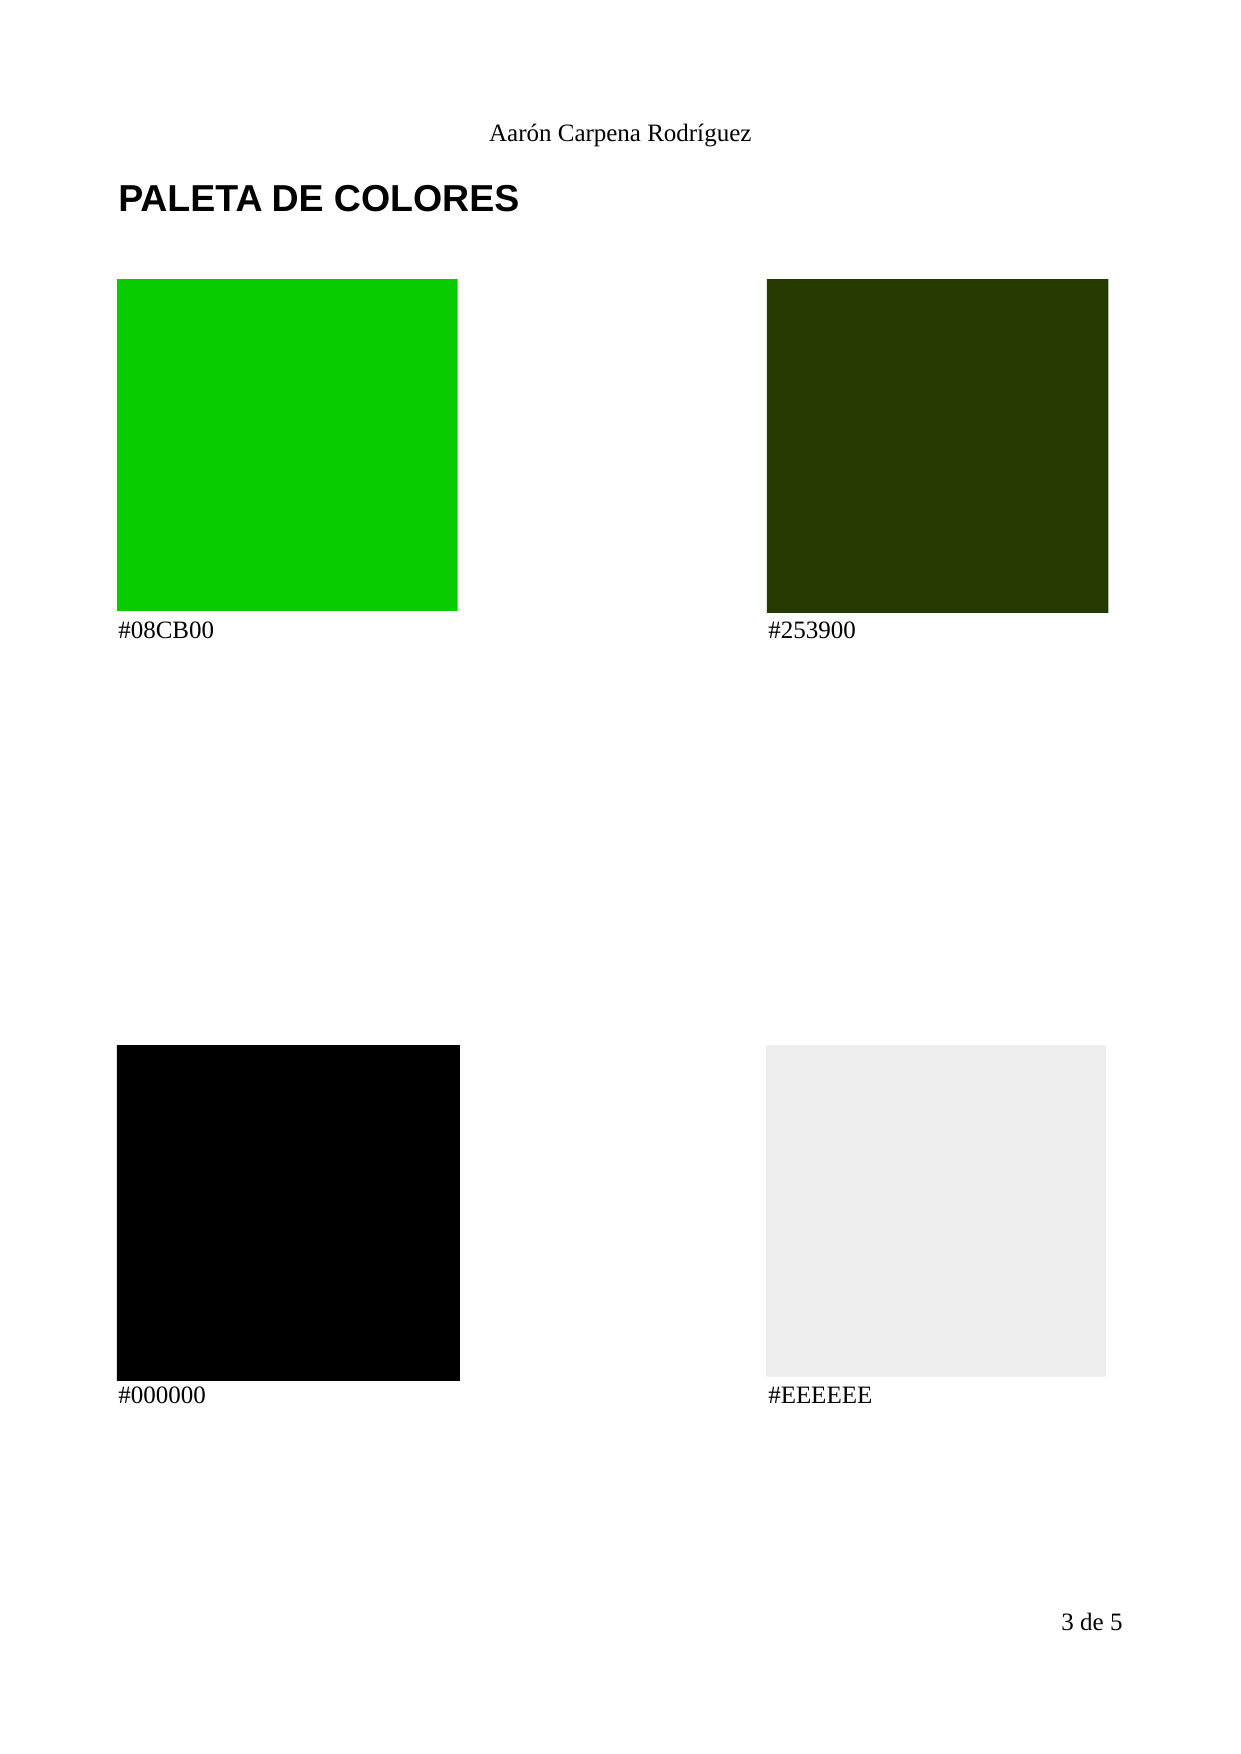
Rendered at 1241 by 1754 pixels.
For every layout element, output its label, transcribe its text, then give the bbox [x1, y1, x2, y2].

text #08CB00 #253900 [118, 279, 1122, 644]
picture [116, 1045, 460, 1381]
text #000000 #EEEEEE [118, 1043, 1122, 1409]
subtitle PALETA DE COLORES [118, 176, 1122, 219]
picture [117, 279, 458, 611]
picture [766, 279, 1109, 613]
picture [766, 1045, 1106, 1377]
